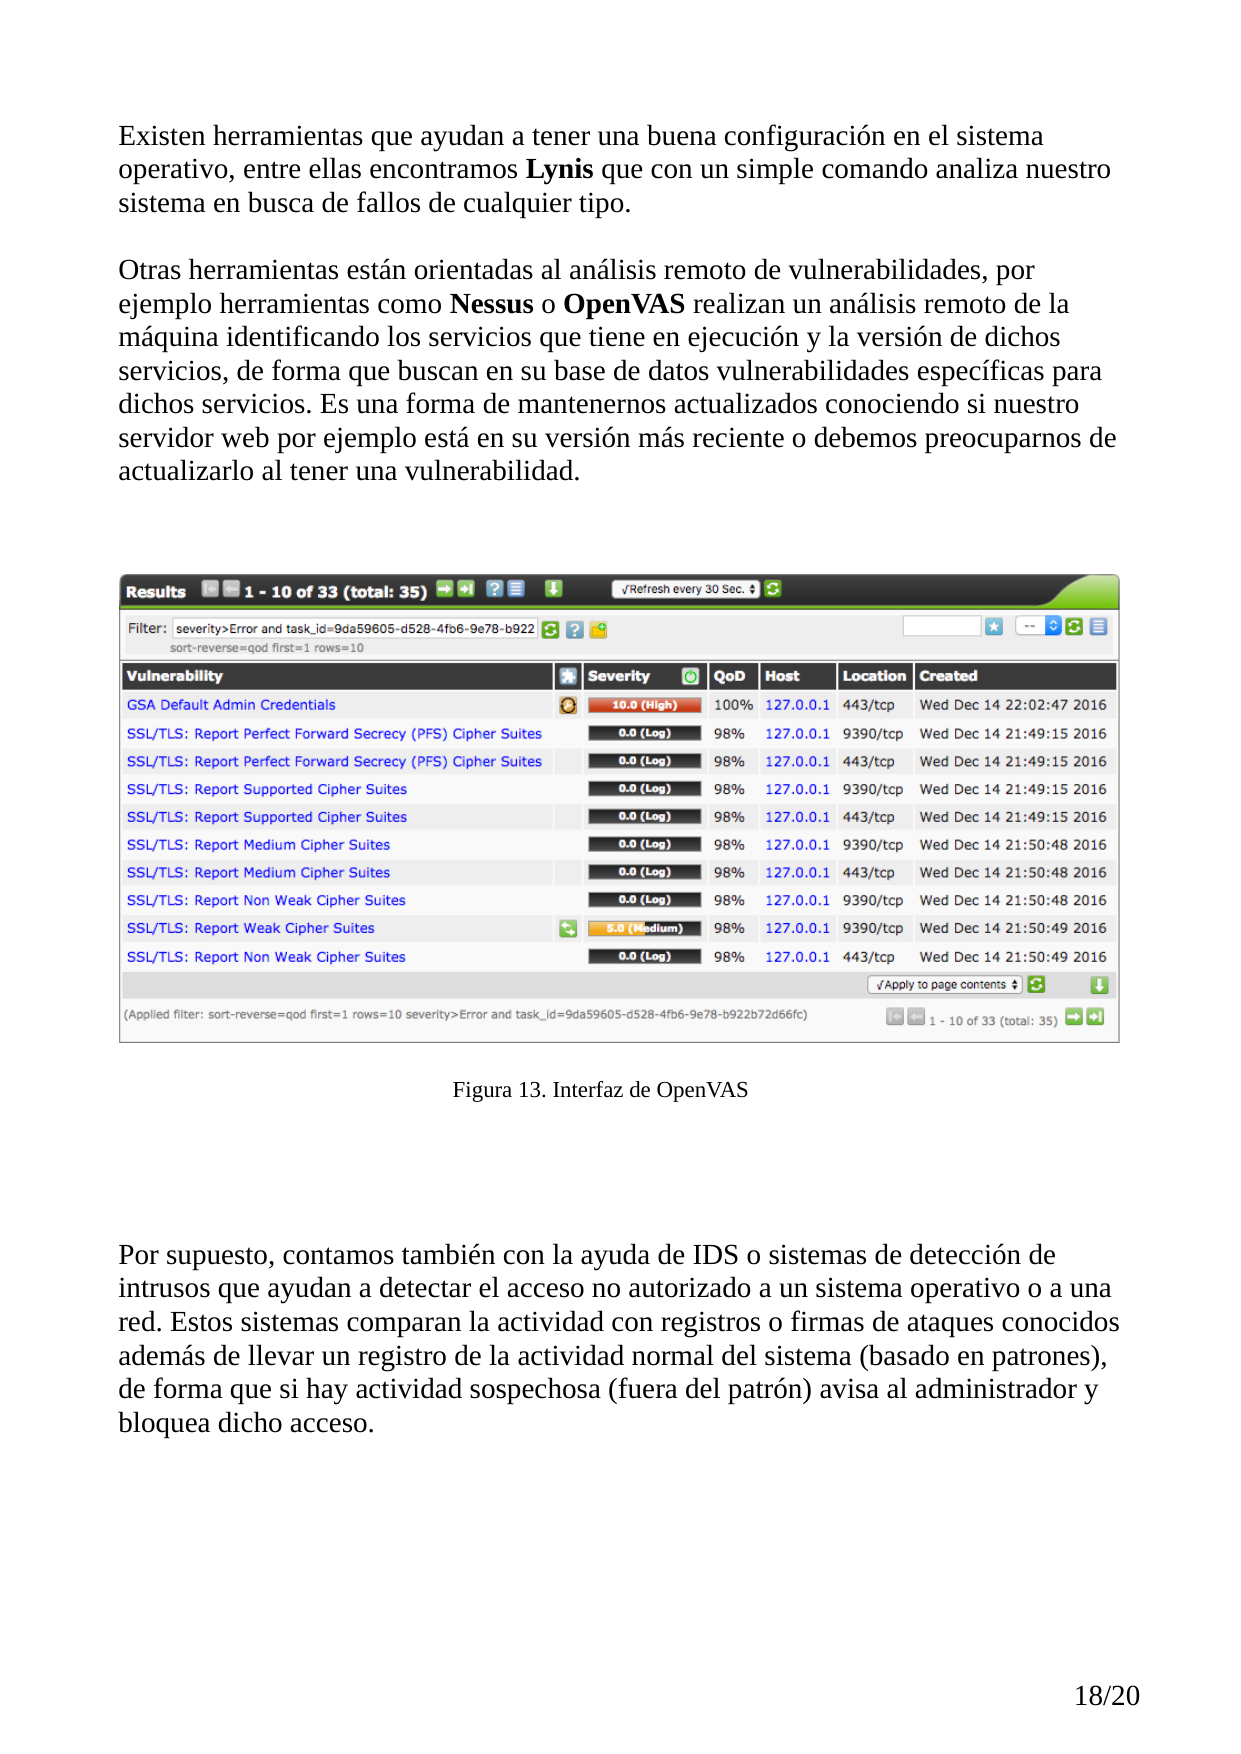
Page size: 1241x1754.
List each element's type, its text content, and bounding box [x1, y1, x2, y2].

picture [118, 572, 1123, 1043]
text Existen herramientas que ayudan a tener una buena configuración en el sistema operativo, entre ellas encontramos Lynis que con un simple comando analiza nuestro sistema en busca de fallos de cualquier tipo. [118, 118, 1122, 219]
text Otras herramientas están orientadas al análisis remoto de vulnerabilidades, por ejemplo herramientas como Nessus o OpenVAS realizan un análisis remoto de la máquina identificando los servicios que tiene en ejecución y la versión de dichos servicios, de forma que buscan en su base de datos vulnerabilidades específicas para dichos servicios. Es una forma de mantenernos actualizados conociendo si nuestro servidor web por ejemplo está en su versión más reciente o debemos preocuparnos de actualizarlo al tener una vulnerabilidad. [118, 252, 1122, 487]
text Por supuesto, contamos también con la ayuda de IDS o sistemas de detección de intrusos que ayudan a detectar el acceso no autorizado a un sistema operativo o a una red. Estos sistemas comparan la actividad con registros o firmas de ataques conocidos además de llevar un registro de la actividad normal del sistema (basado en patrones), de forma que si hay actividad sospechosa (fuera del patrón) avisa al administrador y bloquea dicho acceso. [118, 1237, 1122, 1438]
text Figura 13. Interfaz de OpenVAS [118, 1077, 1122, 1103]
